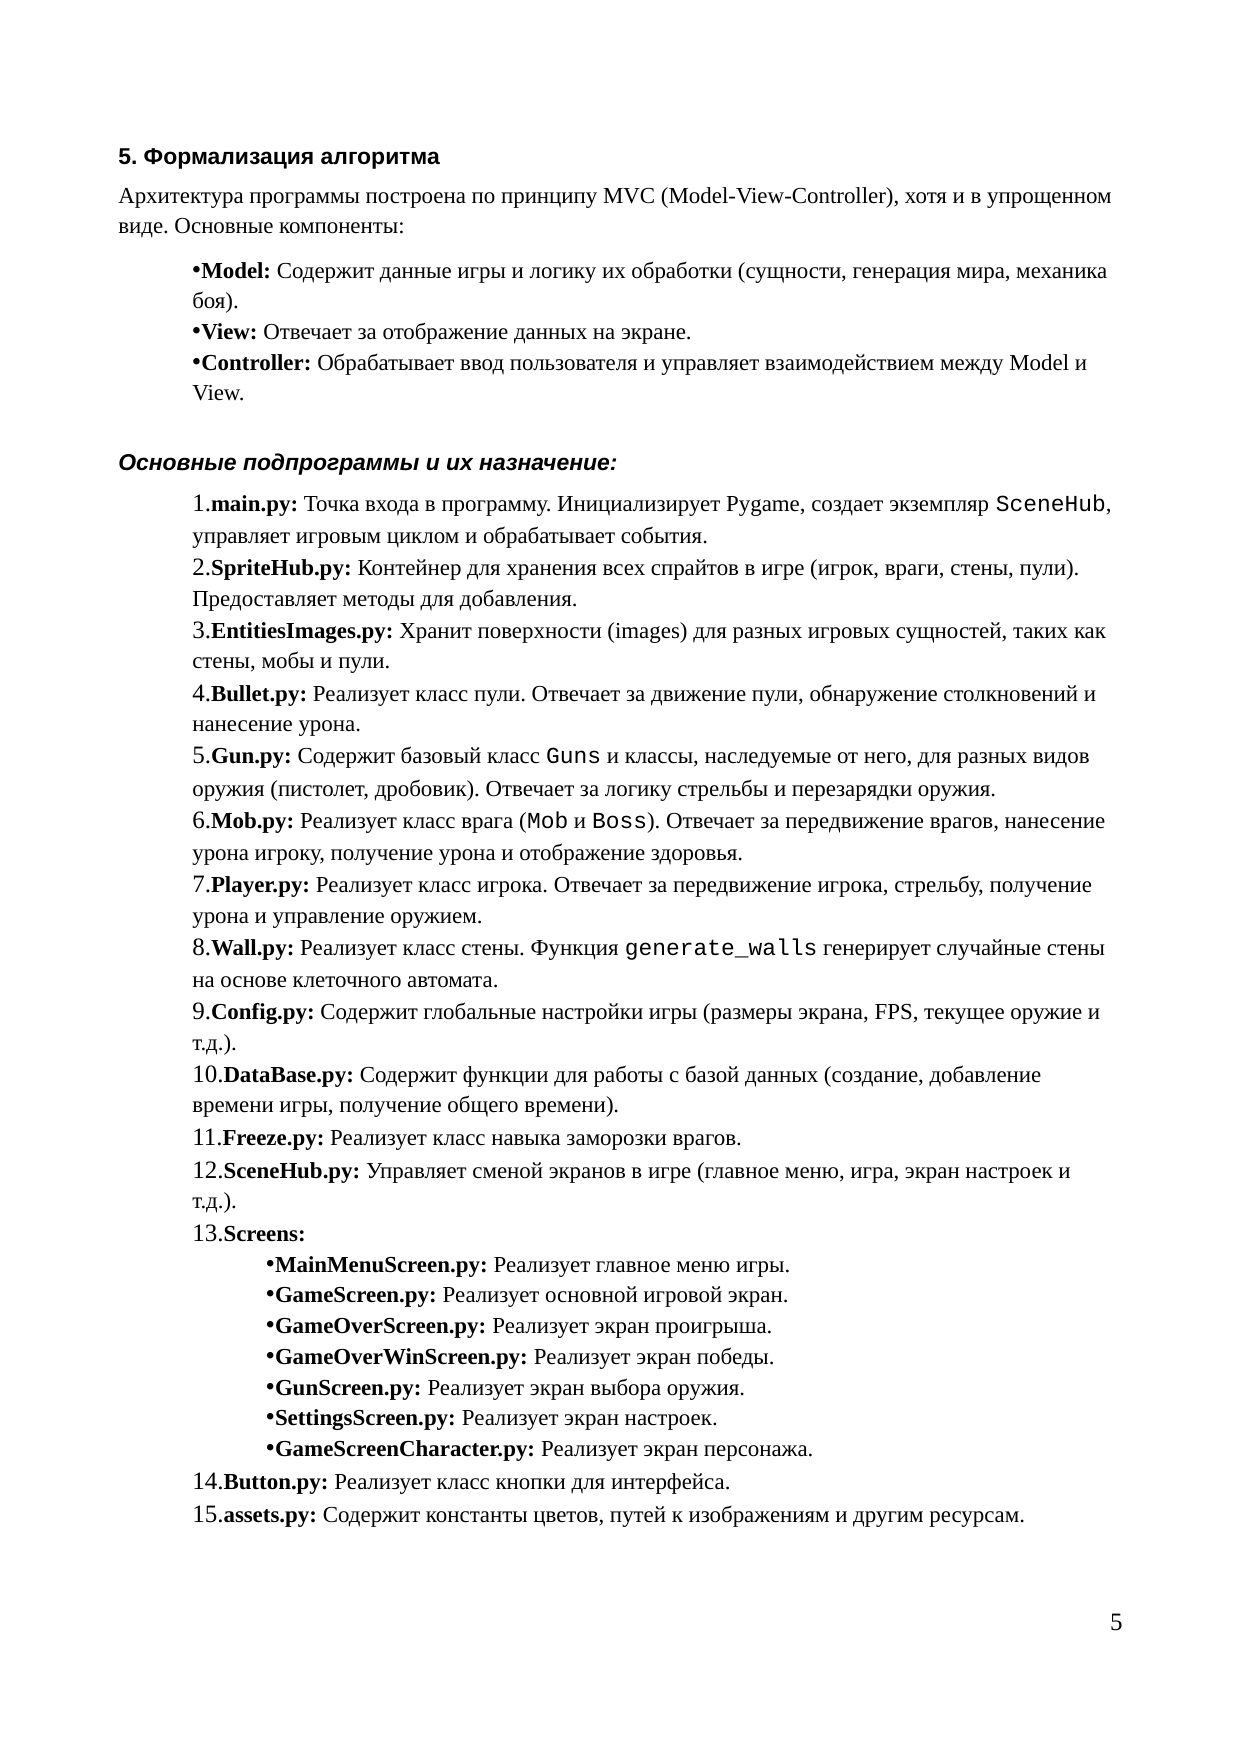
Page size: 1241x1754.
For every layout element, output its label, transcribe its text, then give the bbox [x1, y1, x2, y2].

list EntitiesImages.py: Хранит поверхности (images) для разных игровых сущностей, таких как стены, мобы и пули. [118, 615, 1122, 674]
list SpriteHub.py: Контейнер для хранения всех спрайтов в игре (игрок, враги, стены, пули). Предоставляет методы для добавления. [118, 552, 1122, 611]
list GameOverWinScreen.py: Реализует экран победы. [118, 1343, 1122, 1369]
list Freeze.py: Реализует класс навыка заморозки врагов. [118, 1122, 1122, 1151]
list GameScreenCharacter.py: Реализует экран персонажа. [118, 1435, 1122, 1462]
list Player.py: Реализует класс игрока. Отвечает за передвижение игрока, стрельбу, получение урона и управление оружием. [118, 869, 1122, 928]
list SettingsScreen.py: Реализует экран настроек. [118, 1404, 1122, 1431]
list Gun.py: Содержит базовый класс Guns и классы, наследуемые от него, для разных видов оружия (пистолет, дробовик). Отвечает за логику стрельбы и перезарядки оружия. [118, 741, 1122, 801]
list Controller: Обрабатывает ввод пользователя и управляет взаимодействием между Model и View. [118, 348, 1122, 406]
list Bullet.py: Реализует класс пули. Отвечает за движение пули, обнаружение столкновений и нанесение урона. [118, 678, 1122, 737]
list GameScreen.py: Реализует основной игровой экран. [118, 1281, 1122, 1308]
list GameOverScreen.py: Реализует экран проигрыша. [118, 1312, 1122, 1339]
list main.py: Точка входа в программу. Инициализирует Pygame, создает экземпляр SceneHub, управляет игровым циклом и обрабатывает события. [118, 488, 1122, 548]
subtitle Основные подпрограммы и их назначение: [118, 449, 1122, 475]
list DataBase.py: Содержит функции для работы с базой данных (создание, добавление времени игры, получение общего времени). [118, 1059, 1122, 1118]
list SceneHub.py: Управляет сменой экранов в игре (главное меню, игра, экран настроек и т.д.). [118, 1155, 1122, 1214]
text Архитектура программы построена по принципу MVC (Model-View-Controller), хотя и в упрощенном виде. Основные компоненты: [118, 182, 1122, 238]
list MainMenuScreen.py: Реализует главное меню игры. [118, 1251, 1122, 1277]
list Config.py: Содержит глобальные настройки игры (размеры экрана, FPS, текущее оружие и т.д.). [118, 996, 1122, 1055]
list Mob.py: Реализует класс врага (Mob и Boss). Отвечает за передвижение врагов, нанесение урона игроку, получение урона и отображение здоровья. [118, 805, 1122, 865]
list Model: Содержит данные игры и логику их обработки (сущности, генерация мира, механика боя). [118, 257, 1122, 314]
list View: Отвечает за отображение данных на экране. [118, 318, 1122, 344]
subtitle 5. Формализация алгоритма [118, 143, 1122, 169]
list Wall.py: Реализует класс стены. Функция generate_walls генерирует случайные стены на основе клеточного автомата. [118, 932, 1122, 992]
list Screens: [118, 1218, 1122, 1246]
list Button.py: Реализует класс кнопки для интерфейса. [118, 1466, 1122, 1494]
list assets.py: Содержит константы цветов, путей к изображениям и другим ресурсам. [118, 1499, 1122, 1527]
list GunScreen.py: Реализует экран выбора оружия. [118, 1373, 1122, 1400]
